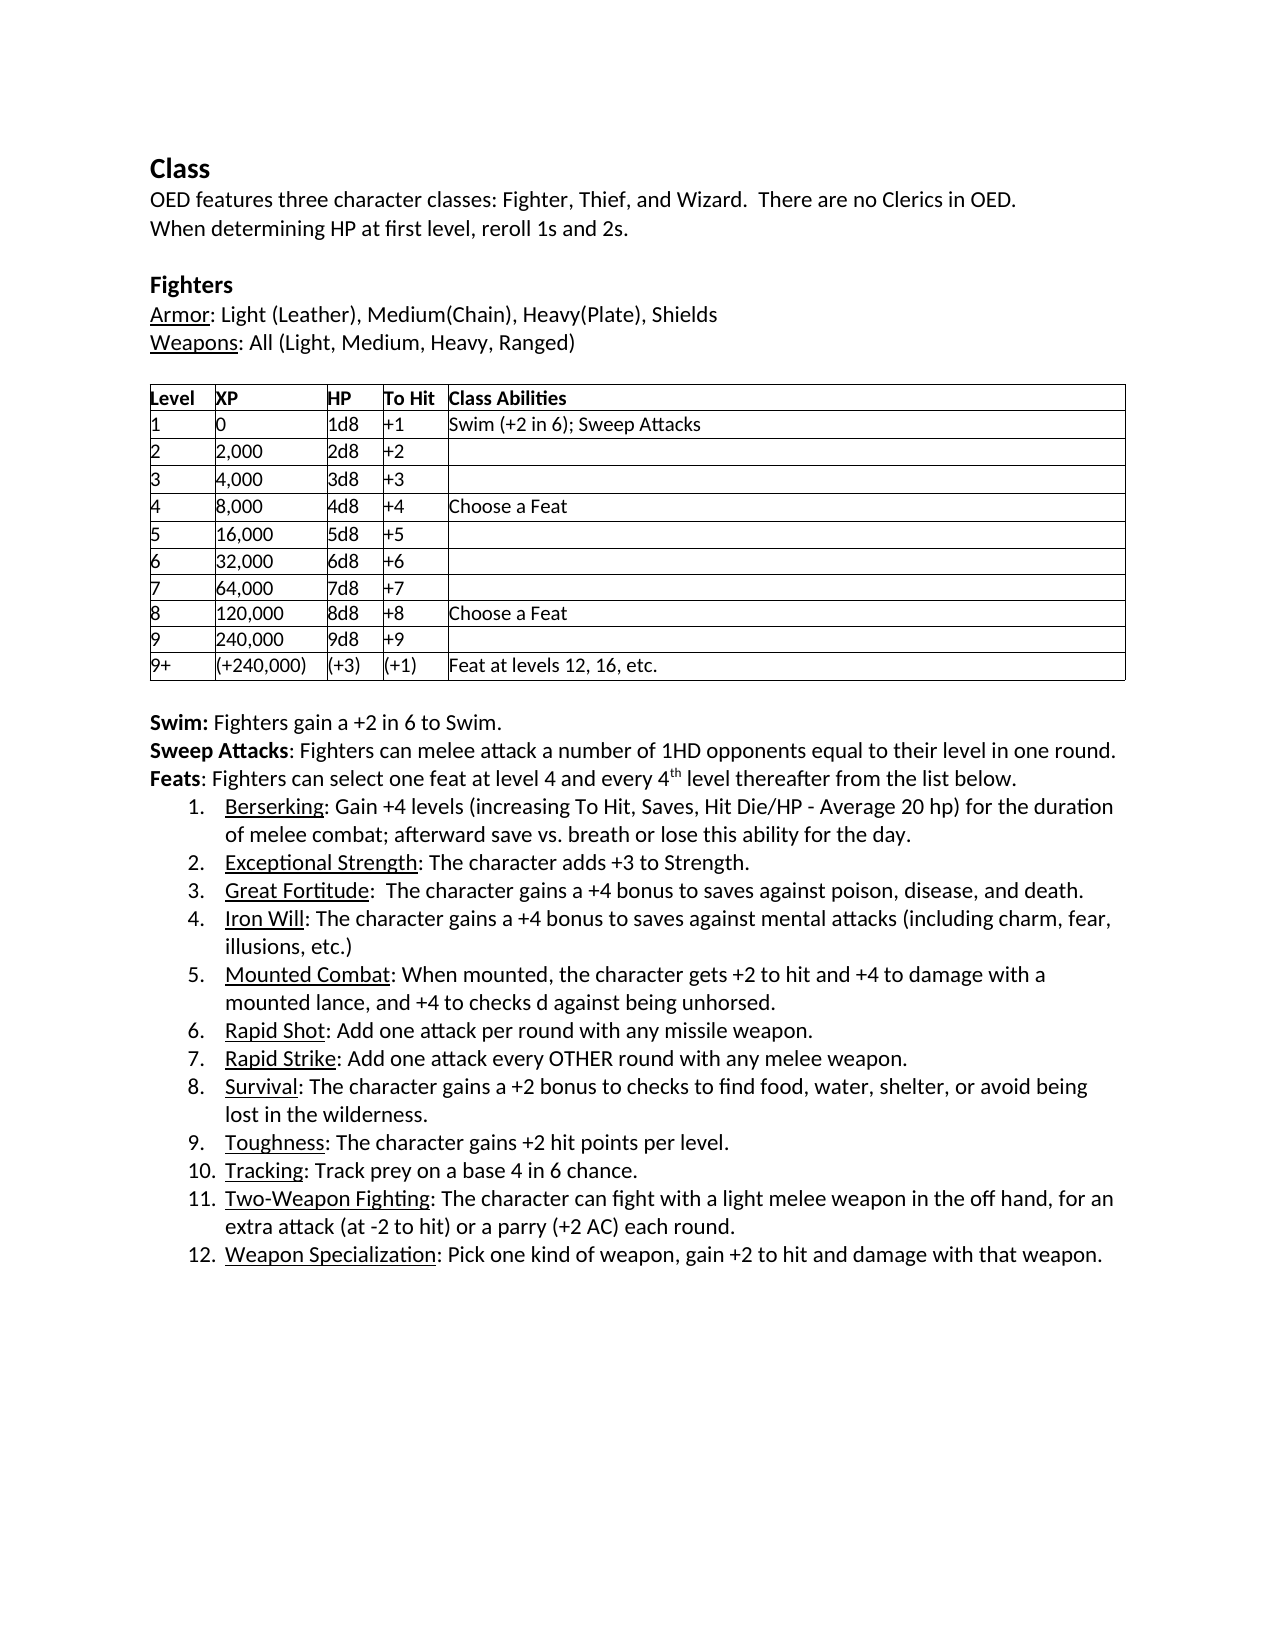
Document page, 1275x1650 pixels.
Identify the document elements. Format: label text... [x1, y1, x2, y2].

table_cell 8d8 [328, 601, 383, 626]
table_cell 1 [151, 411, 215, 438]
list Toughness: The character gains +2 hit points per level. [187, 1128, 1125, 1156]
table_cell 32,000 [216, 549, 327, 574]
table_header Level [151, 385, 215, 410]
table_header To Hit [384, 385, 448, 410]
table_cell (+3) [328, 653, 383, 679]
table_cell Swim (+2 in 6); Sweep Attacks [449, 411, 1125, 438]
text When determining HP at first level, reroll 1s and 2s. [150, 214, 1125, 242]
table_cell 5 [151, 522, 215, 548]
table_cell 1d8 [328, 411, 383, 438]
table_cell 2,000 [216, 439, 327, 465]
list Two-Weapon Fighting: The character can fight with a light melee weapon in the off hand, for an extra attack (at -2 to hit) or a parry (+2 AC) each round. [187, 1184, 1125, 1241]
list Rapid Strike: Add one attack every OTHER round with any melee weapon. [187, 1044, 1125, 1072]
table_cell Choose a Feat [449, 601, 1125, 626]
table_cell (+240,000) [216, 653, 327, 679]
table_cell 8 [151, 601, 215, 626]
table_cell (+1) [384, 653, 448, 679]
list Great Fortitude: The character gains a +4 bonus to saves against poison, disease, and death. [187, 876, 1125, 904]
table_cell 7d8 [328, 575, 383, 600]
table_cell 64,000 [216, 575, 327, 600]
text Fighters [150, 270, 1125, 300]
text Weapons: All (Light, Medium, Heavy, Ranged) [150, 328, 1125, 356]
table_cell +6 [384, 549, 448, 574]
table_cell 9+ [151, 653, 215, 679]
list Berserking: Gain +4 levels (increasing To Hit, Saves, Hit Die/HP - Average 20 hp) for the duration of melee combat; afterward save vs. breath or lose this ability for the day. [187, 792, 1125, 848]
table_cell 3d8 [328, 466, 383, 493]
table_cell 4d8 [328, 494, 383, 521]
table_cell 4,000 [216, 466, 327, 493]
table_cell +7 [384, 575, 448, 600]
text Armor: Light (Leather), Medium(Chain), Heavy(Plate), Shields [150, 300, 1125, 328]
table_cell +1 [384, 411, 448, 438]
table_cell 0 [216, 411, 327, 438]
table_header XP [216, 385, 327, 410]
table_cell +8 [384, 601, 448, 626]
table_cell 240,000 [216, 627, 327, 652]
table_cell 5d8 [328, 522, 383, 548]
list Tracking: Track prey on a base 4 in 6 chance. [187, 1156, 1125, 1184]
table_cell 2d8 [328, 439, 383, 465]
table_cell 6 [151, 549, 215, 574]
table_cell [449, 466, 1125, 493]
table_cell +4 [384, 494, 448, 521]
table_cell 6d8 [328, 549, 383, 574]
table_cell 9d8 [328, 627, 383, 652]
table_cell 8,000 [216, 494, 327, 521]
text OED features three character classes: Fighter, Thief, and Wizard. There are no Clerics in OED. [150, 186, 1125, 214]
table_cell [449, 522, 1125, 548]
table_cell [449, 439, 1125, 465]
table_cell +3 [384, 466, 448, 493]
list Mounted Combat: When mounted, the character gets +2 to hit and +4 to damage with a mounted lance, and +4 to checks d against being unhorsed. [187, 960, 1125, 1016]
table_cell +5 [384, 522, 448, 548]
table_cell 16,000 [216, 522, 327, 548]
table_cell 120,000 [216, 601, 327, 626]
table_cell [449, 575, 1125, 600]
list Iron Will: The character gains a +4 bonus to saves against mental attacks (including charm, fear, illusions, etc.) [187, 904, 1125, 960]
table_cell 3 [151, 466, 215, 493]
text Feats: Fighters can select one feat at level 4 and every 4th level thereafter from the list below. [150, 764, 1125, 792]
text Class [150, 150, 1125, 186]
table_cell 7 [151, 575, 215, 600]
table_header Class Abilities [449, 385, 1125, 410]
table_cell [449, 549, 1125, 574]
table_cell Feat at levels 12, 16, etc. [449, 653, 1125, 679]
table_cell 9 [151, 627, 215, 652]
table_cell 4 [151, 494, 215, 521]
table_cell +9 [384, 627, 448, 652]
table_cell +2 [384, 439, 448, 465]
text Sweep Attacks: Fighters can melee attack a number of 1HD opponents equal to their level in one round. [150, 736, 1125, 764]
list Survival: The character gains a +2 bonus to checks to find food, water, shelter, or avoid being lost in the wilderness. [187, 1072, 1125, 1128]
table_cell 2 [151, 439, 215, 465]
table_header HP [328, 385, 383, 410]
table_cell Choose a Feat [449, 494, 1125, 521]
list Rapid Shot: Add one attack per round with any missile weapon. [187, 1016, 1125, 1044]
list Weapon Specialization: Pick one kind of weapon, gain +2 to hit and damage with that weapon. [187, 1241, 1125, 1268]
table_cell [449, 627, 1125, 652]
text Swim: Fighters gain a +2 in 6 to Swim. [150, 708, 1125, 736]
list Exceptional Strength: The character adds +3 to Strength. [187, 848, 1125, 876]
